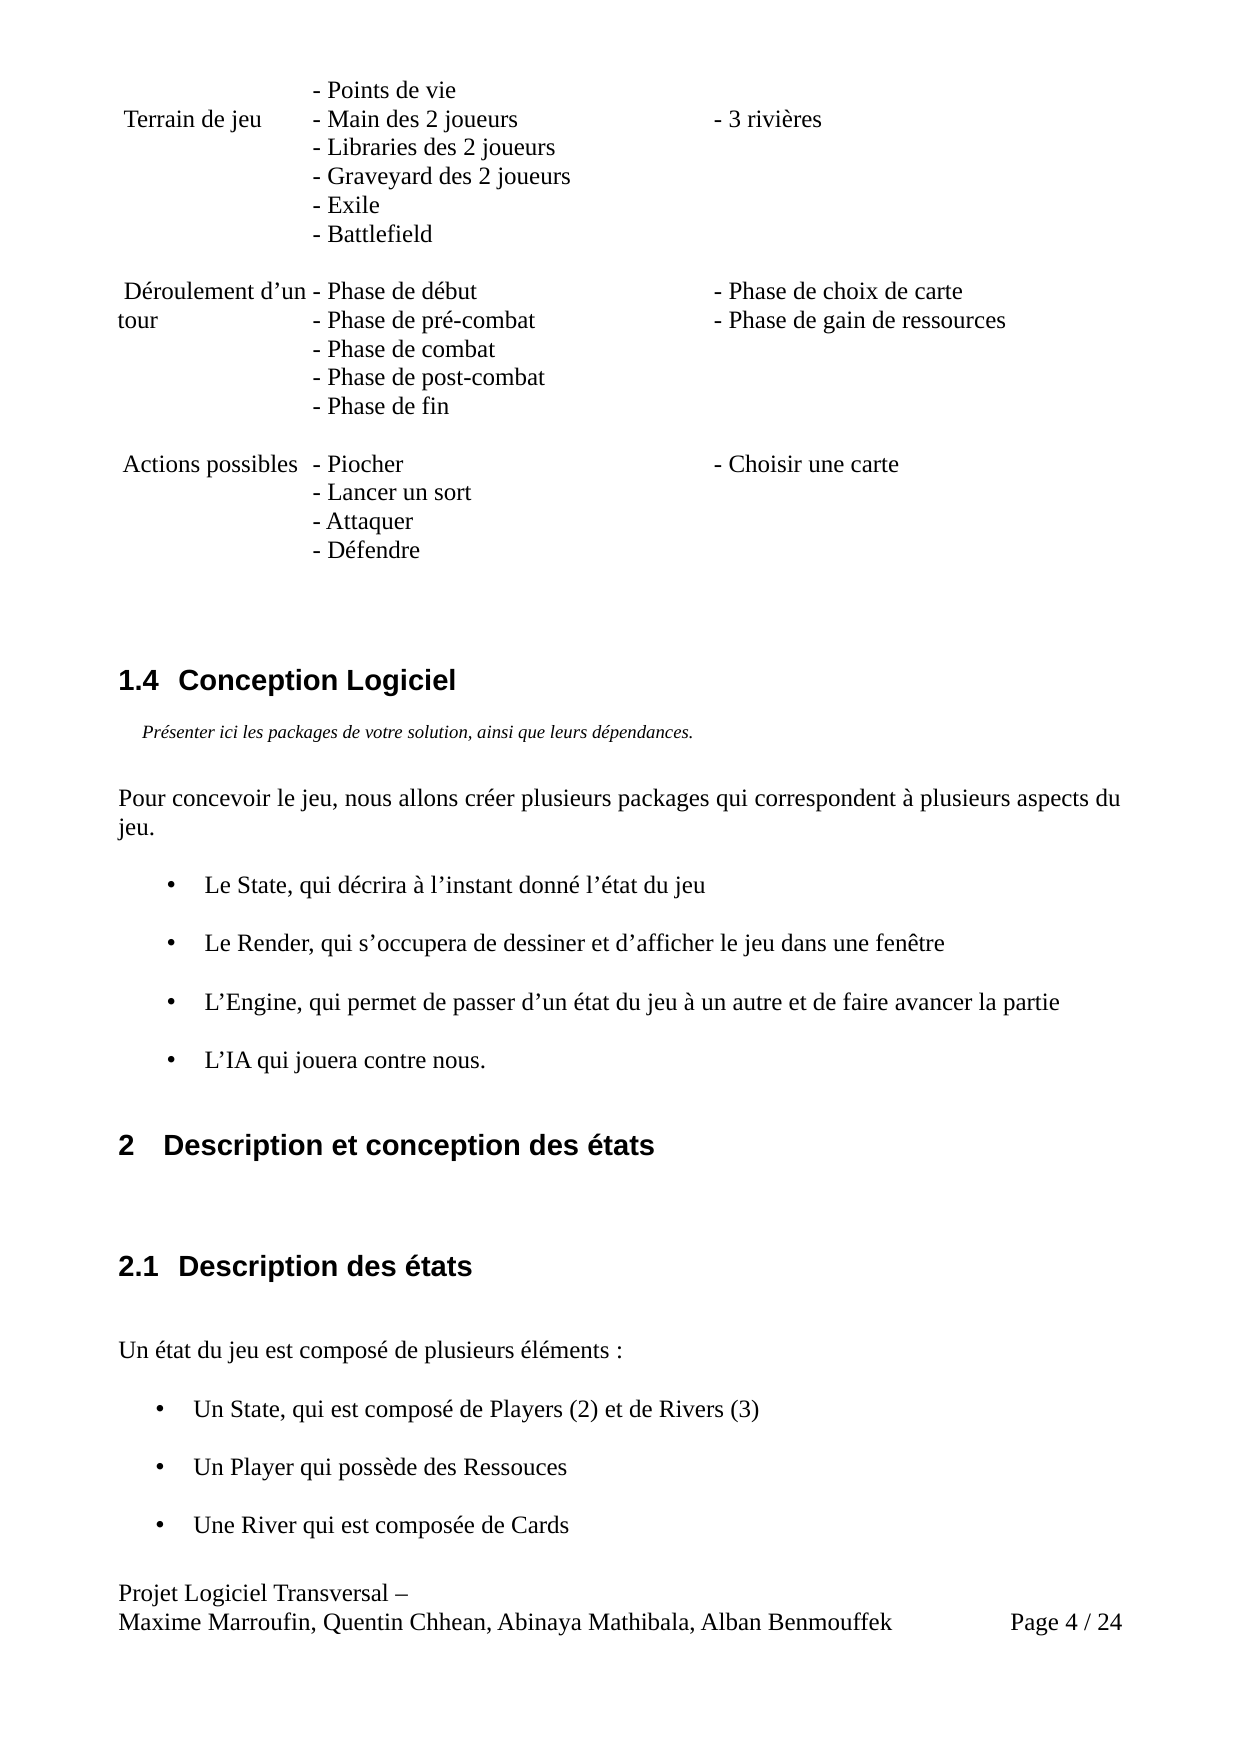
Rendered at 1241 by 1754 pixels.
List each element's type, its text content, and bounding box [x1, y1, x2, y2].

table_cell [714, 75, 1122, 104]
table_cell [118, 75, 312, 104]
table_cell - 3 rivières [714, 104, 1122, 276]
list Un State, qui est composé de Players (2) et de Rivers (3) [156, 1394, 1122, 1422]
subtitle Conception Logiciel [118, 663, 1122, 697]
subtitle Description et conception des états [118, 1128, 1122, 1162]
list Une River qui est composée de Cards [156, 1510, 1122, 1539]
list L’IA qui jouera contre nous. [167, 1045, 1122, 1074]
table_cell Terrain de jeu [118, 104, 312, 276]
list Le State, qui décrira à l’instant donné l’état du jeu [167, 870, 1122, 899]
list Le Render, qui s’occupera de dessiner et d’afficher le jeu dans une fenêtre [167, 928, 1122, 957]
text Un état du jeu est composé de plusieurs éléments : [118, 1335, 1122, 1364]
subtitle Description des états [118, 1249, 1122, 1283]
table_cell - Phase de début - Phase de pré-combat - Phase de combat - Phase de post-combat - Phase de fin [313, 276, 714, 449]
list L’Engine, qui permet de passer d’un état du jeu à un autre et de faire avancer la partie [167, 987, 1122, 1015]
list Un Player qui possède des Ressouces [156, 1452, 1122, 1481]
text Présenter ici les packages de votre solution, ainsi que leurs dépendances. [142, 721, 1122, 742]
table_cell - Phase de choix de carte - Phase de gain de ressources [714, 276, 1122, 449]
table_cell Déroulement d’un tour [118, 276, 312, 449]
table_cell - Choisir une carte [714, 449, 1122, 564]
table_cell - Piocher - Lancer un sort - Attaquer - Défendre [313, 449, 714, 564]
text Pour concevoir le jeu, nous allons créer plusieurs packages qui correspondent à plusieurs aspects du jeu. [118, 783, 1122, 841]
table_cell Actions possibles [118, 449, 312, 564]
table_cell - Main des 2 joueurs - Libraries des 2 joueurs - Graveyard des 2 joueurs - Exile - Battlefield [313, 104, 714, 276]
table_cell - Points de vie [313, 75, 714, 104]
